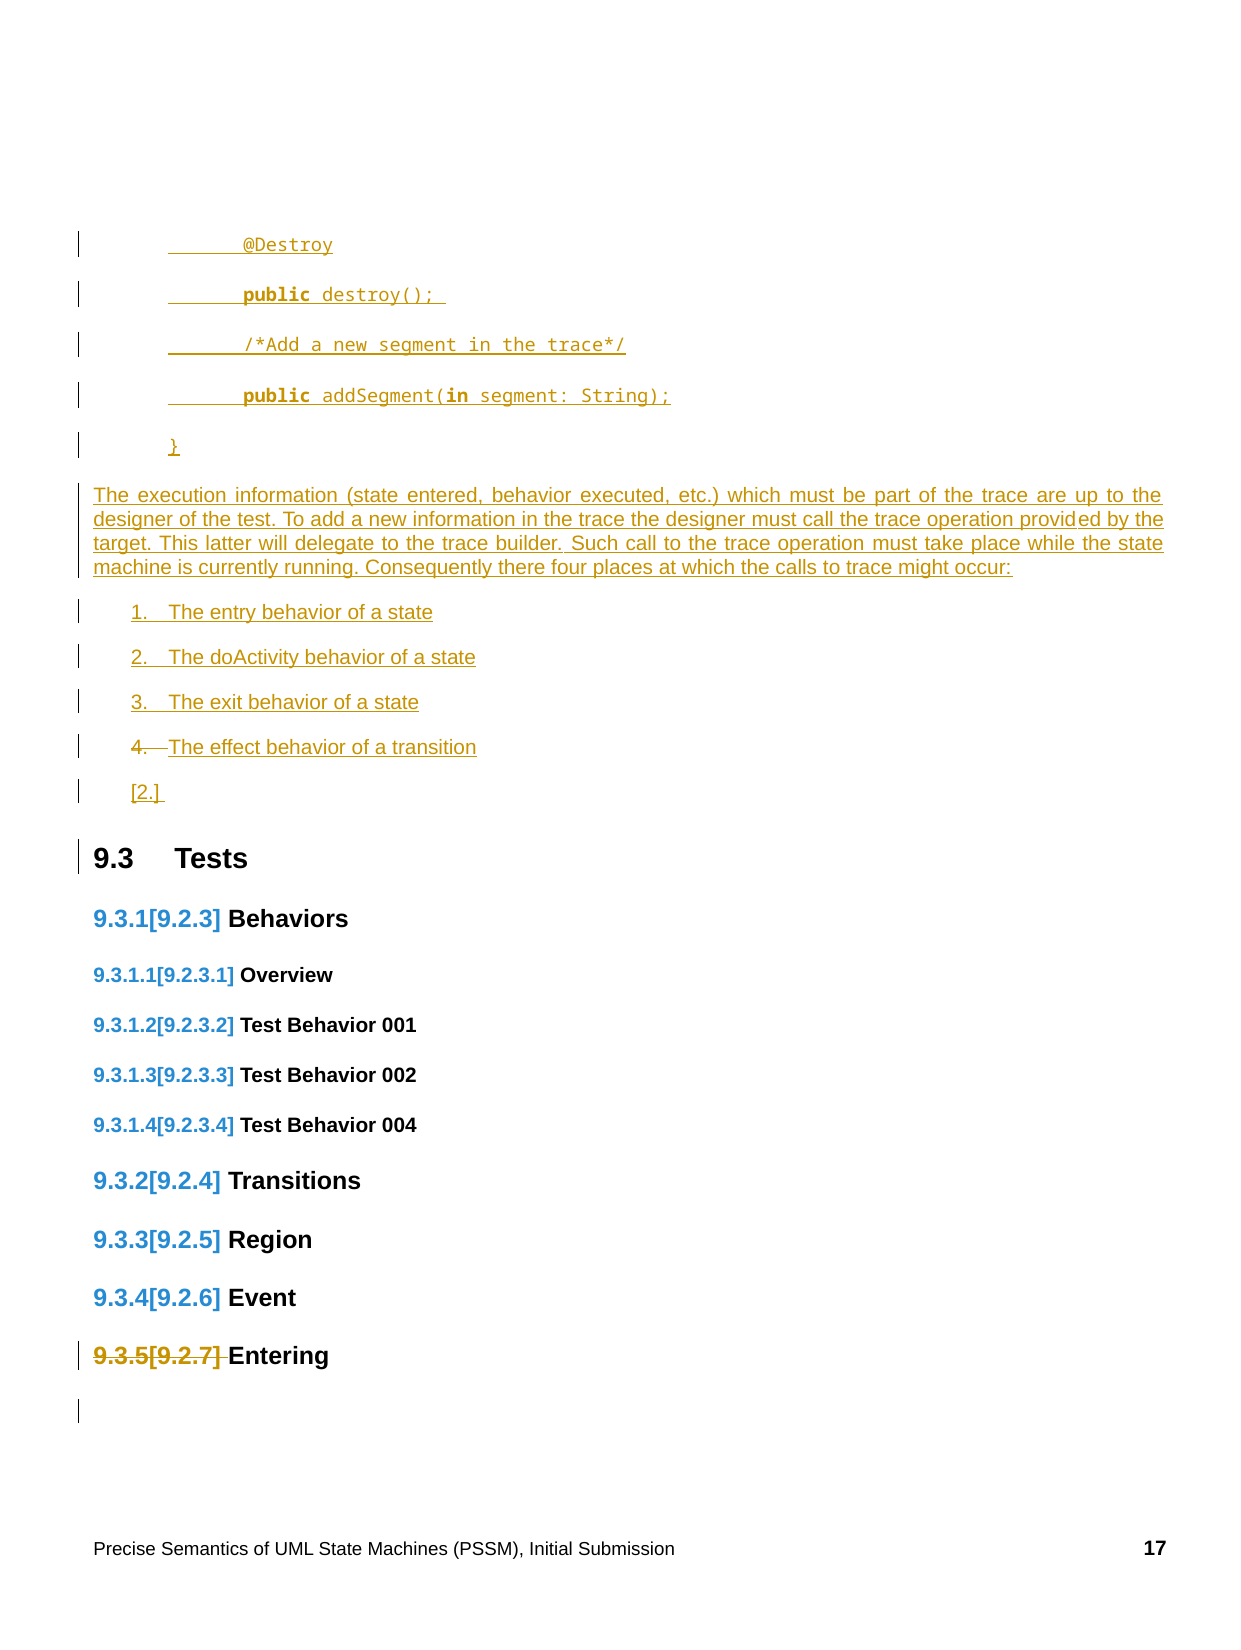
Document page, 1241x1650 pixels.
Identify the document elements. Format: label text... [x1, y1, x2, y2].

text public addSegment(in segment: String); [168, 382, 1164, 407]
list The effect behavior of a transition [131, 734, 1164, 758]
subtitle Tests [93, 839, 1164, 874]
list The entry behavior of a state [131, 599, 1164, 623]
text @Destroy [168, 231, 1164, 257]
subtitle Behaviors [93, 903, 1164, 933]
text /*Add a new segment in the trace*/ [168, 332, 1164, 357]
subtitle Entering [93, 1341, 1164, 1370]
text machine is currently running. Consequently there four places at which the calls to trace might occur: [93, 553, 1164, 578]
subtitle Region [93, 1224, 1164, 1253]
subtitle Test Behavior 004 [93, 1112, 1164, 1137]
list The exit behavior of a state [131, 689, 1164, 713]
subtitle Test Behavior 002 [93, 1062, 1164, 1087]
subtitle Event [93, 1283, 1164, 1312]
text public destroy(); [168, 281, 1164, 307]
subtitle Overview [93, 962, 1164, 987]
text The execution information (state entered, behavior executed, etc.) which must be part of the trace are up to the designer of the test. To add a new information in the trace the designer must call the trace operation provided by the target. This latter will delegate to the trace builder. Such call to the trace operation must take place while the state [93, 483, 1164, 552]
subtitle Transitions [93, 1166, 1164, 1195]
subtitle Test Behavior 001 [93, 1012, 1164, 1037]
text } [168, 432, 1164, 458]
list The doActivity behavior of a state [131, 644, 1164, 668]
